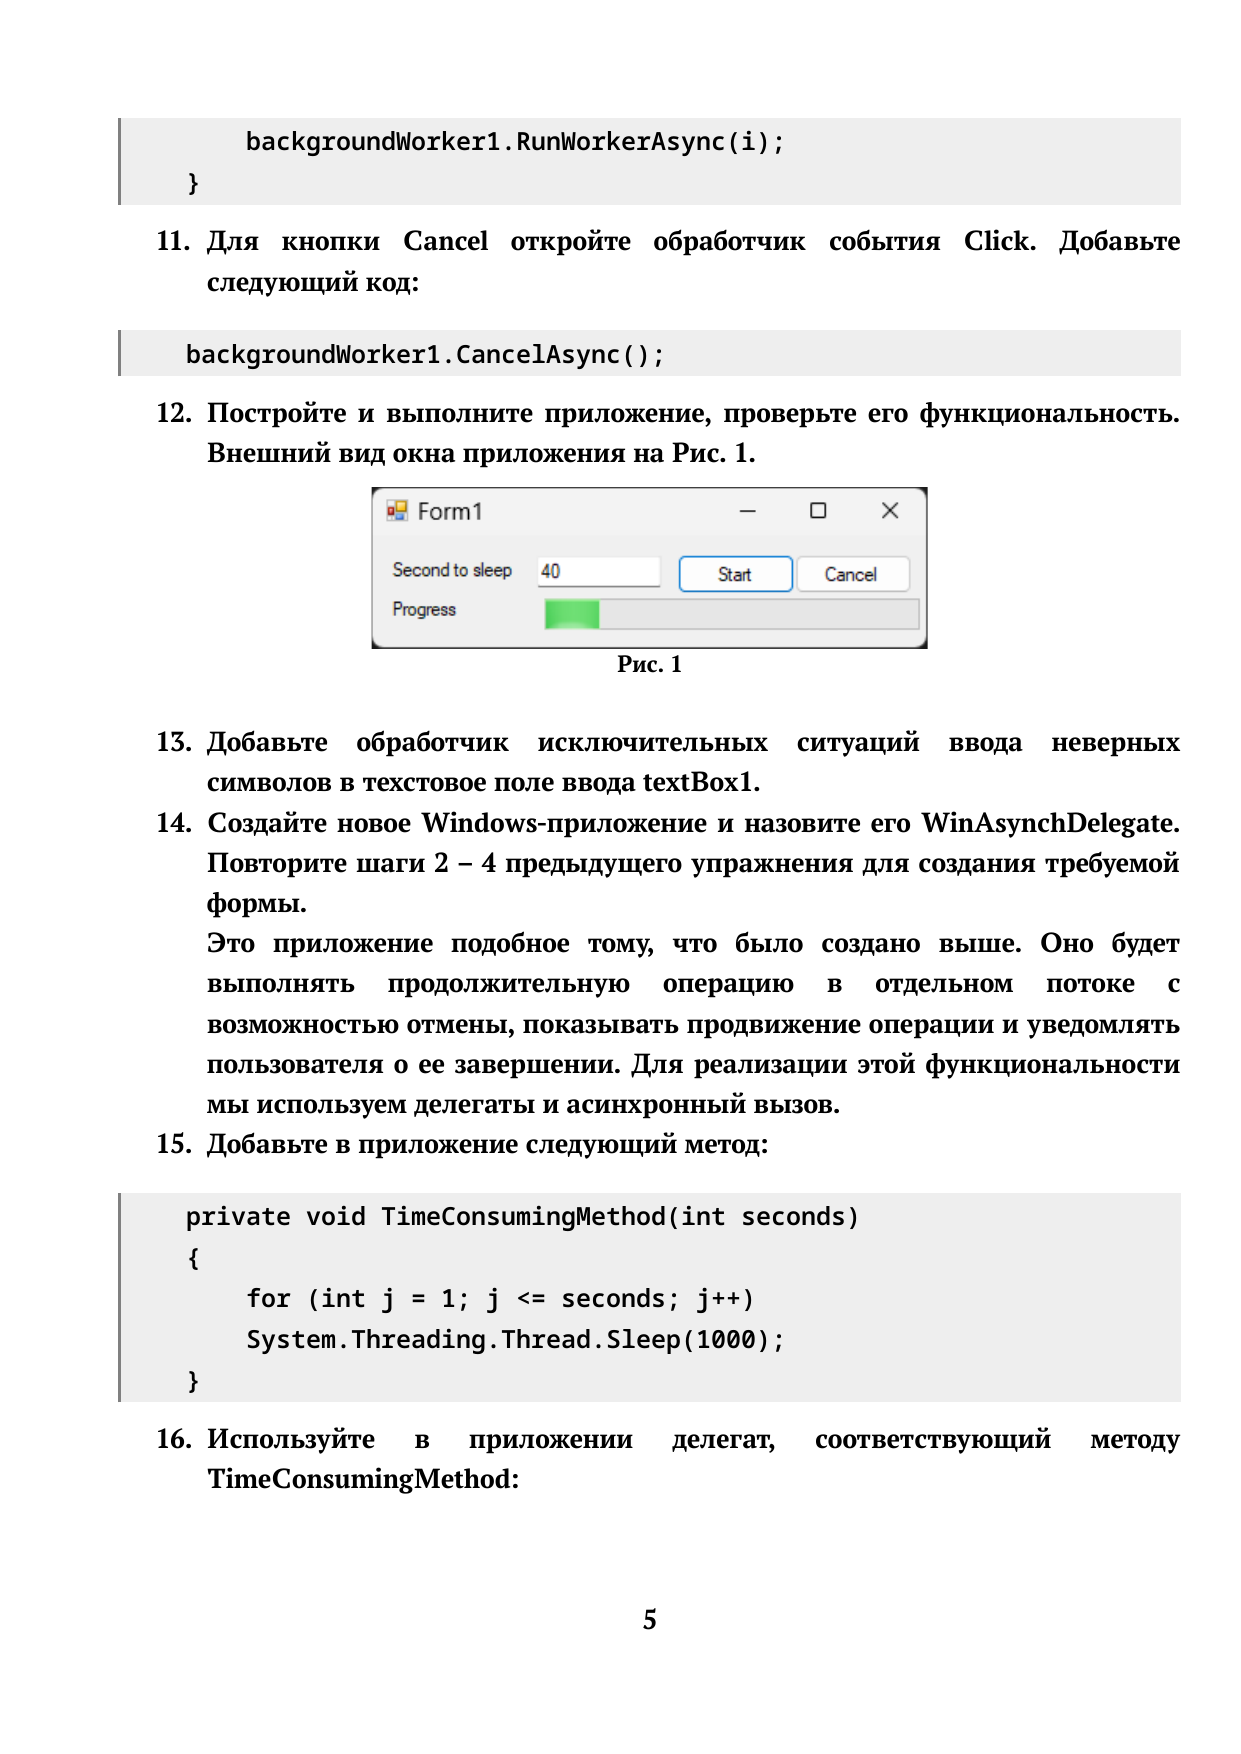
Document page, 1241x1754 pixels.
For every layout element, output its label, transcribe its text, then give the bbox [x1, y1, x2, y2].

list Постройте и выполните приложение, проверьте его функциональность. Внешний вид окна приложения на Рис. 1. [156, 395, 1181, 469]
text for (int j = 1; j <= seconds; j++) [121, 1275, 1181, 1315]
list Рис. 1 [372, 649, 928, 677]
text private void TimeConsumingMethod(int seconds) [121, 1193, 1181, 1233]
text { [121, 1234, 1181, 1274]
list Для кнопки Cancel откройте обработчик события Click. Добавьте следующий код: [156, 223, 1181, 297]
list Создайте новое Windows-приложение и назовите его WinAsynchDelegate. Повторите шаги 2 – 4 предыдущего упражнения для создания требуемой формы. [156, 805, 1181, 919]
picture [371, 487, 928, 649]
text } [121, 1356, 1181, 1402]
text backgroundWorker1.CancelAsync(); [121, 330, 1181, 376]
list Добавьте обработчик исключительных ситуаций ввода неверных символов в техстовое поле ввода textBox1. [156, 724, 1181, 798]
list Добавьте в приложение следующий метод: [156, 1126, 1181, 1160]
text System.Threading.Thread.Sleep(1000); [121, 1316, 1181, 1356]
text backgroundWorker1.RunWorkerAsync(i); [121, 118, 1181, 158]
text } [121, 159, 1181, 205]
list Используйте в приложении делегат, соответствующий методу TimeConsumingMethod: [156, 1421, 1181, 1495]
list Это приложение подобное тому, что было создано выше. Оно будет выполнять продолжительную операцию в отдельном потоке с возможностью отмены, показывать продвижение операции и уведомлять пользователя о ее завершении. Для реализации этой функциональности мы используем делегаты и асинхронный вызов. [156, 925, 1181, 1120]
